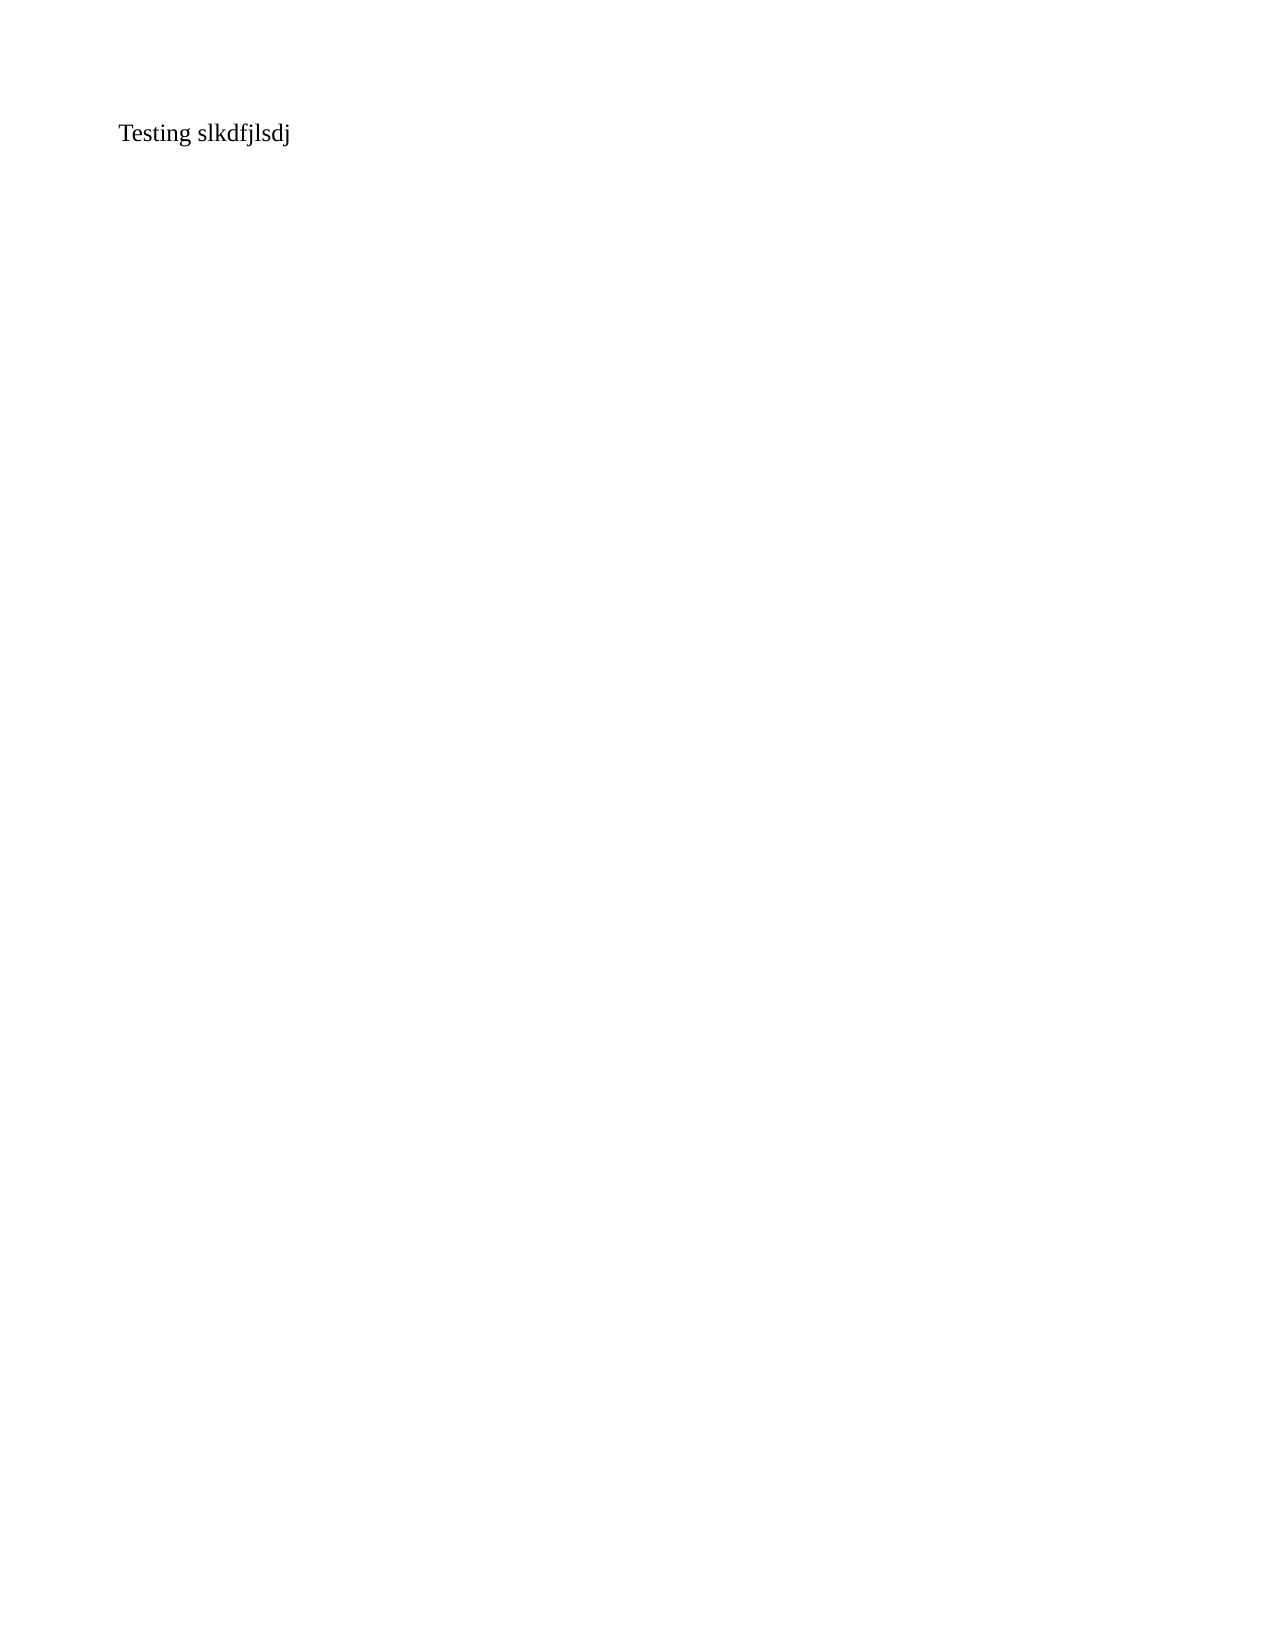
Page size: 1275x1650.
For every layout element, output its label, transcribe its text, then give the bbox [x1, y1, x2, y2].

text Testing slkdfjlsdj [118, 118, 1157, 147]
